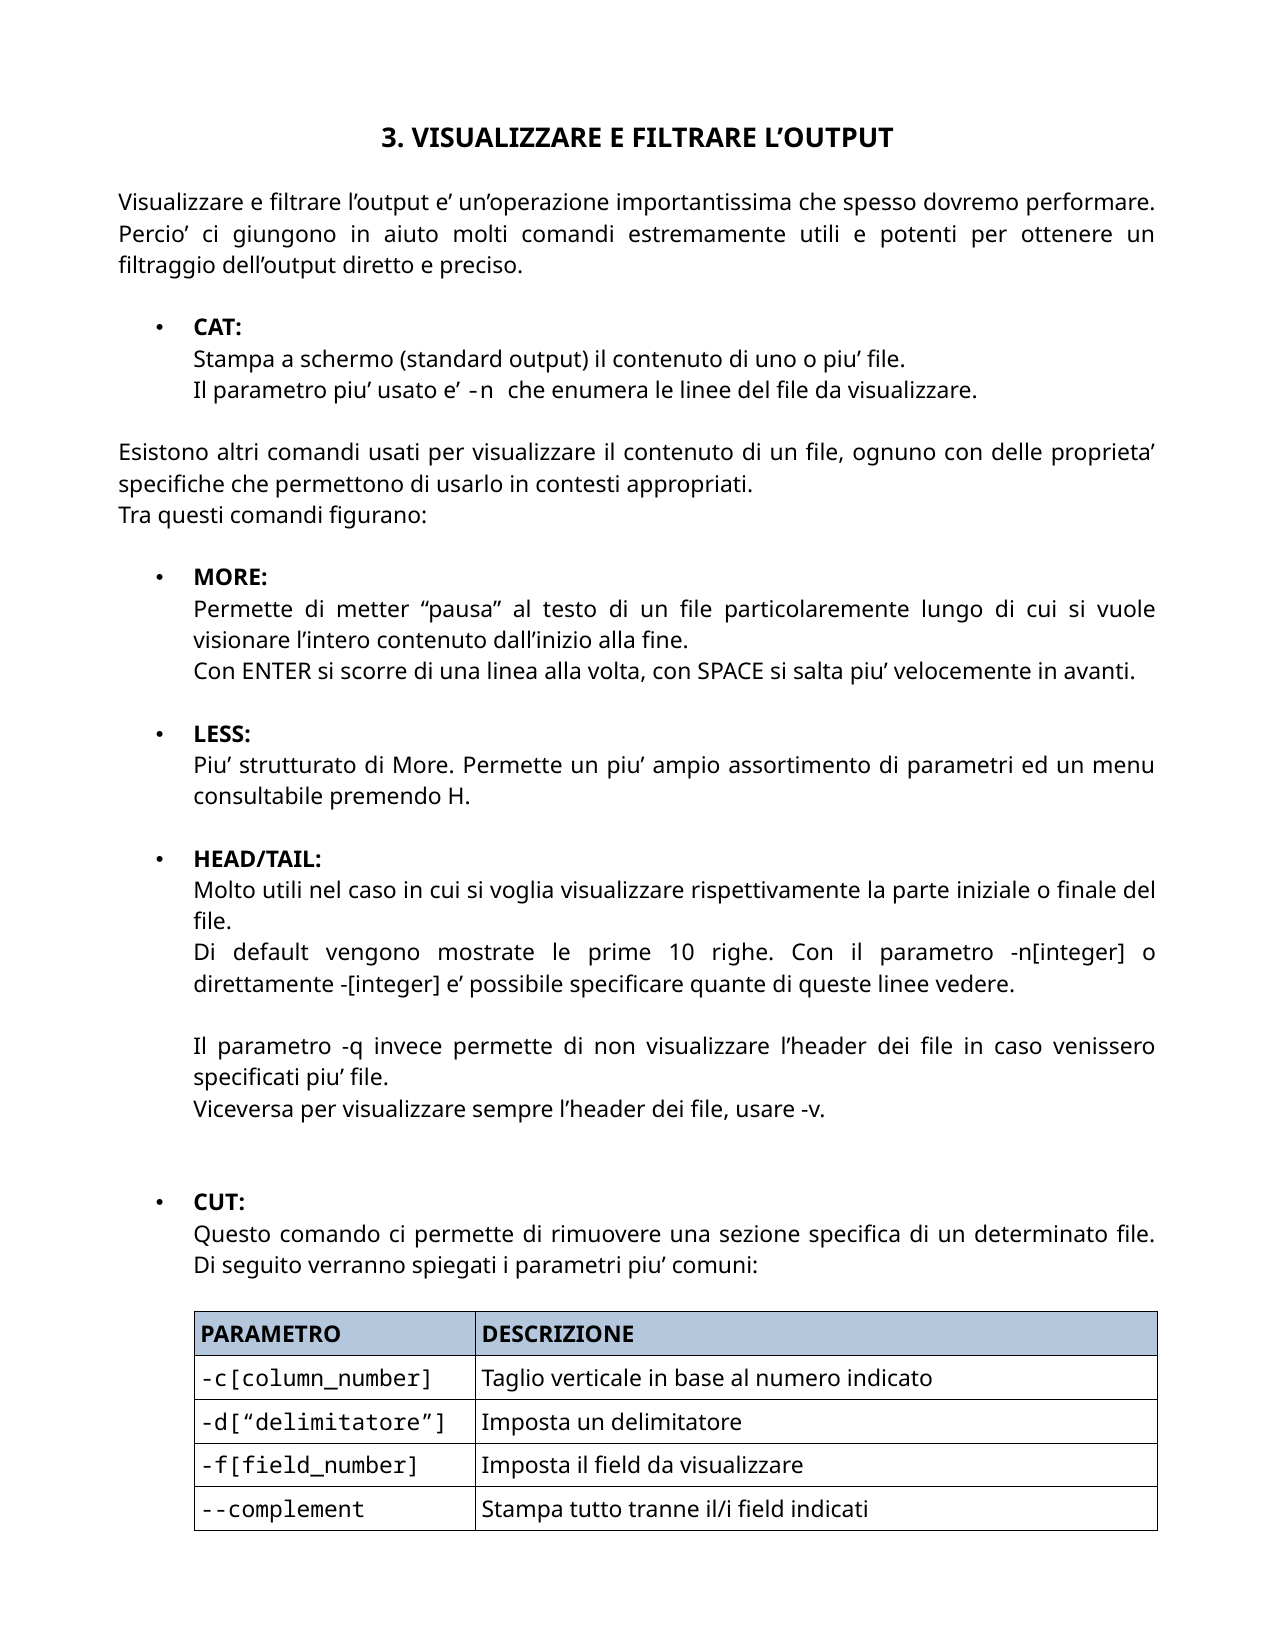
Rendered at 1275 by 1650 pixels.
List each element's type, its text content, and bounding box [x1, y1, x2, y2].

table_cell --complement [195, 1487, 475, 1530]
table_cell -c[column_number] [195, 1356, 475, 1399]
list Molto utili nel caso in cui si voglia visualizzare rispettivamente la parte iniziale o finale del file. [156, 874, 1157, 936]
text Tra questi comandi figurano: [118, 499, 1157, 530]
list Viceversa per visualizzare sempre l’header dei file, usare -v. [156, 1092, 1157, 1124]
table_header DESCRIZIONE [476, 1312, 1157, 1355]
table_cell Taglio verticale in base al numero indicato [476, 1356, 1157, 1399]
table_cell -f[field_number] [195, 1444, 475, 1486]
list LESS: [156, 717, 1157, 749]
text Esistono altri comandi usati per visualizzare il contenuto di un file, ognuno con delle proprieta’ specifiche che permettono di usarlo in contesti appropriati. [118, 436, 1157, 499]
list Permette di metter “pausa” al testo di un file particolaremente lungo di cui si vuole visionare l’intero contenuto dall’inizio alla fine. [156, 592, 1157, 655]
text Visualizzare e filtrare l’output e’ un’operazione importantissima che spesso dovremo performare. Percio’ ci giungono in aiuto molti comandi estremamente utili e potenti per ottenere un filtraggio dell’output diretto e preciso. [118, 186, 1157, 280]
table_cell Imposta un delimitatore [476, 1400, 1157, 1442]
table_header PARAMETRO [195, 1312, 475, 1355]
list CUT: Questo comando ci permette di rimuovere una sezione specifica di un determinato file. Di seguito verranno spiegati i parametri piu’ comuni: [156, 1186, 1157, 1280]
list MORE: [156, 561, 1157, 592]
list Di default vengono mostrate le prime 10 righe. Con il parametro -n[integer] o direttamente -[integer] e’ possibile specificare quante di queste linee vedere. [156, 936, 1157, 999]
list CAT: [156, 311, 1157, 342]
list Stampa a schermo (standard output) il contenuto di uno o piu’ file. [156, 342, 1157, 374]
list Con ENTER si scorre di una linea alla volta, con SPACE si salta piu’ velocemente in avanti. [156, 655, 1157, 686]
table_cell Imposta il field da visualizzare [476, 1444, 1157, 1486]
list Piu’ strutturato di More. Permette un piu’ ampio assortimento di parametri ed un menu consultabile premendo H. [156, 749, 1157, 811]
table_cell -d[“delimitatore”] [195, 1400, 475, 1442]
text 3. VISUALIZZARE E FILTRARE L’OUTPUT [118, 118, 1157, 155]
list Il parametro -q invece permette di non visualizzare l’header dei file in caso venissero specificati piu’ file. [156, 999, 1157, 1092]
list HEAD/TAIL: [156, 842, 1157, 874]
table_cell Stampa tutto tranne il/i field indicati [476, 1487, 1157, 1530]
list Il parametro piu’ usato e’ -n che enumera le linee del file da visualizzare. [156, 374, 1157, 405]
